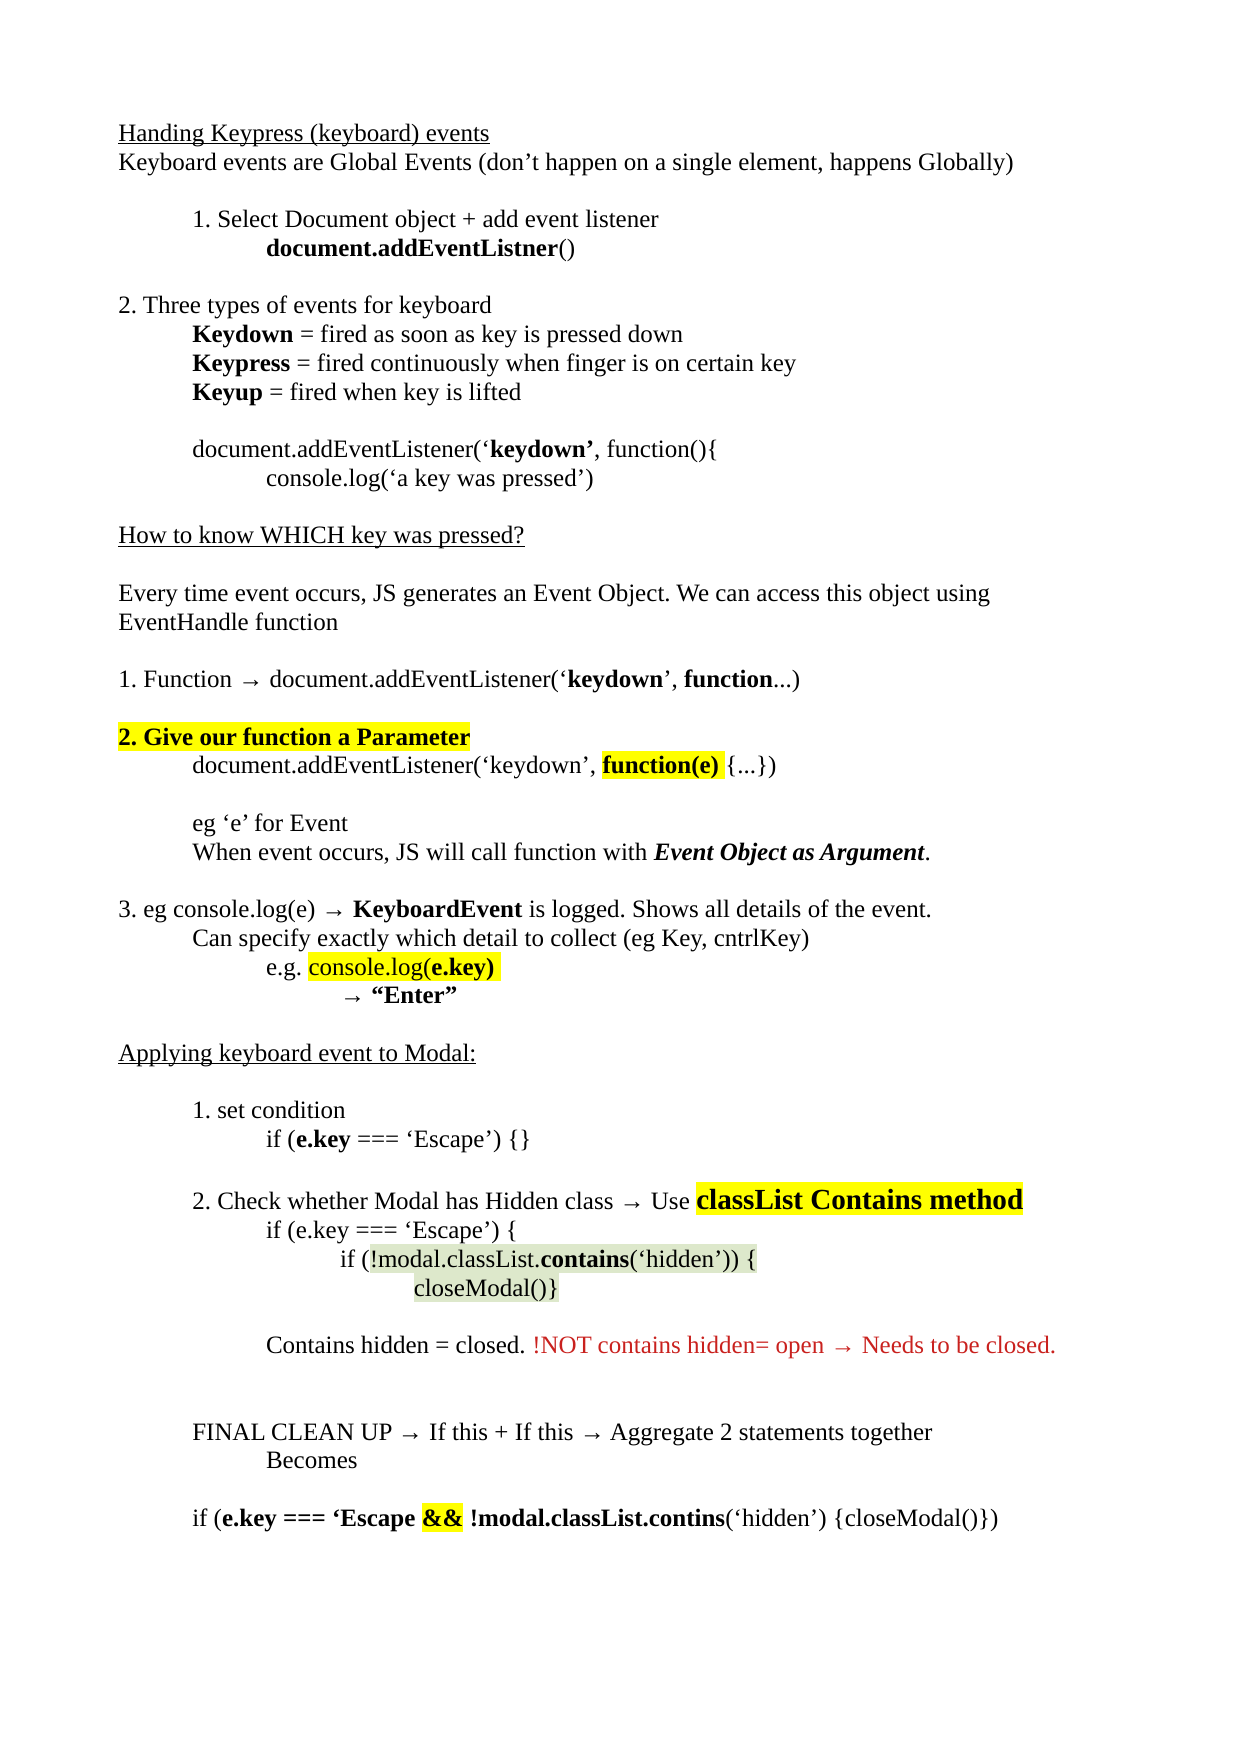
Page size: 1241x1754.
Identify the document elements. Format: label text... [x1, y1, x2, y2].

text 3. eg console.log(e) → KeyboardEvent is logged. Shows all details of the event. [118, 894, 1122, 923]
text Keyboard events are Global Events (don’t happen on a single element, happens Globally) [118, 147, 1122, 176]
text console.log(‘a key was pressed’) [118, 463, 1122, 492]
text 2. Give our function a Parameter [118, 722, 1122, 751]
text When event occurs, JS will call function with Event Object as Argument. [118, 837, 1122, 866]
text Keyup = fired when key is lifted [118, 377, 1122, 406]
text How to know WHICH key was pressed? [118, 521, 1122, 549]
text eg ‘e’ for Event [118, 808, 1122, 837]
text if (e.key === ‘Escape && !modal.classList.contins(‘hidden’) {closeModal()}) [118, 1503, 1122, 1532]
text Every time event occurs, JS generates an Event Object. We can access this object using EventHandle function [118, 578, 1122, 636]
text Keydown = fired as soon as key is pressed down [118, 319, 1122, 348]
text e.g. console.log(e.key) [118, 952, 1122, 981]
text if (e.key === ‘Escape’) {} [118, 1124, 1122, 1153]
text 2. Check whether Modal has Hidden class → Use classList Contains method [118, 1182, 1122, 1215]
text FINAL CLEAN UP → If this + If this → Aggregate 2 statements together [118, 1417, 1122, 1445]
text Can specify exactly which detail to collect (eg Key, cntrlKey) [118, 923, 1122, 952]
text Becomes [118, 1445, 1122, 1474]
text document.addEventListener(‘keydown’, function(){ [118, 434, 1122, 463]
text if (e.key === ‘Escape’) { [118, 1215, 1122, 1244]
text Handing Keypress (keyboard) events [118, 118, 1122, 147]
text document.addEventListener(‘keydown’, function(e) {...}) [118, 751, 1122, 779]
text document.addEventListner() [118, 233, 1122, 262]
text Applying keyboard event to Modal: [118, 1038, 1122, 1067]
text 1. set condition [118, 1096, 1122, 1124]
text 1. Select Document object + add event listener [118, 204, 1122, 233]
text 2. Three types of events for keyboard [118, 291, 1122, 319]
text Keypress = fired continuously when finger is on certain key [118, 348, 1122, 377]
text Contains hidden = closed. !NOT contains hidden= open → Needs to be closed. [118, 1330, 1122, 1359]
text if (!modal.classList.contains(‘hidden’)) { [118, 1244, 1122, 1273]
text → “Enter” [118, 981, 1122, 1009]
text closeModal()} [118, 1273, 1122, 1302]
text 1. Function → document.addEventListener(‘keydown’, function...) [118, 664, 1122, 693]
